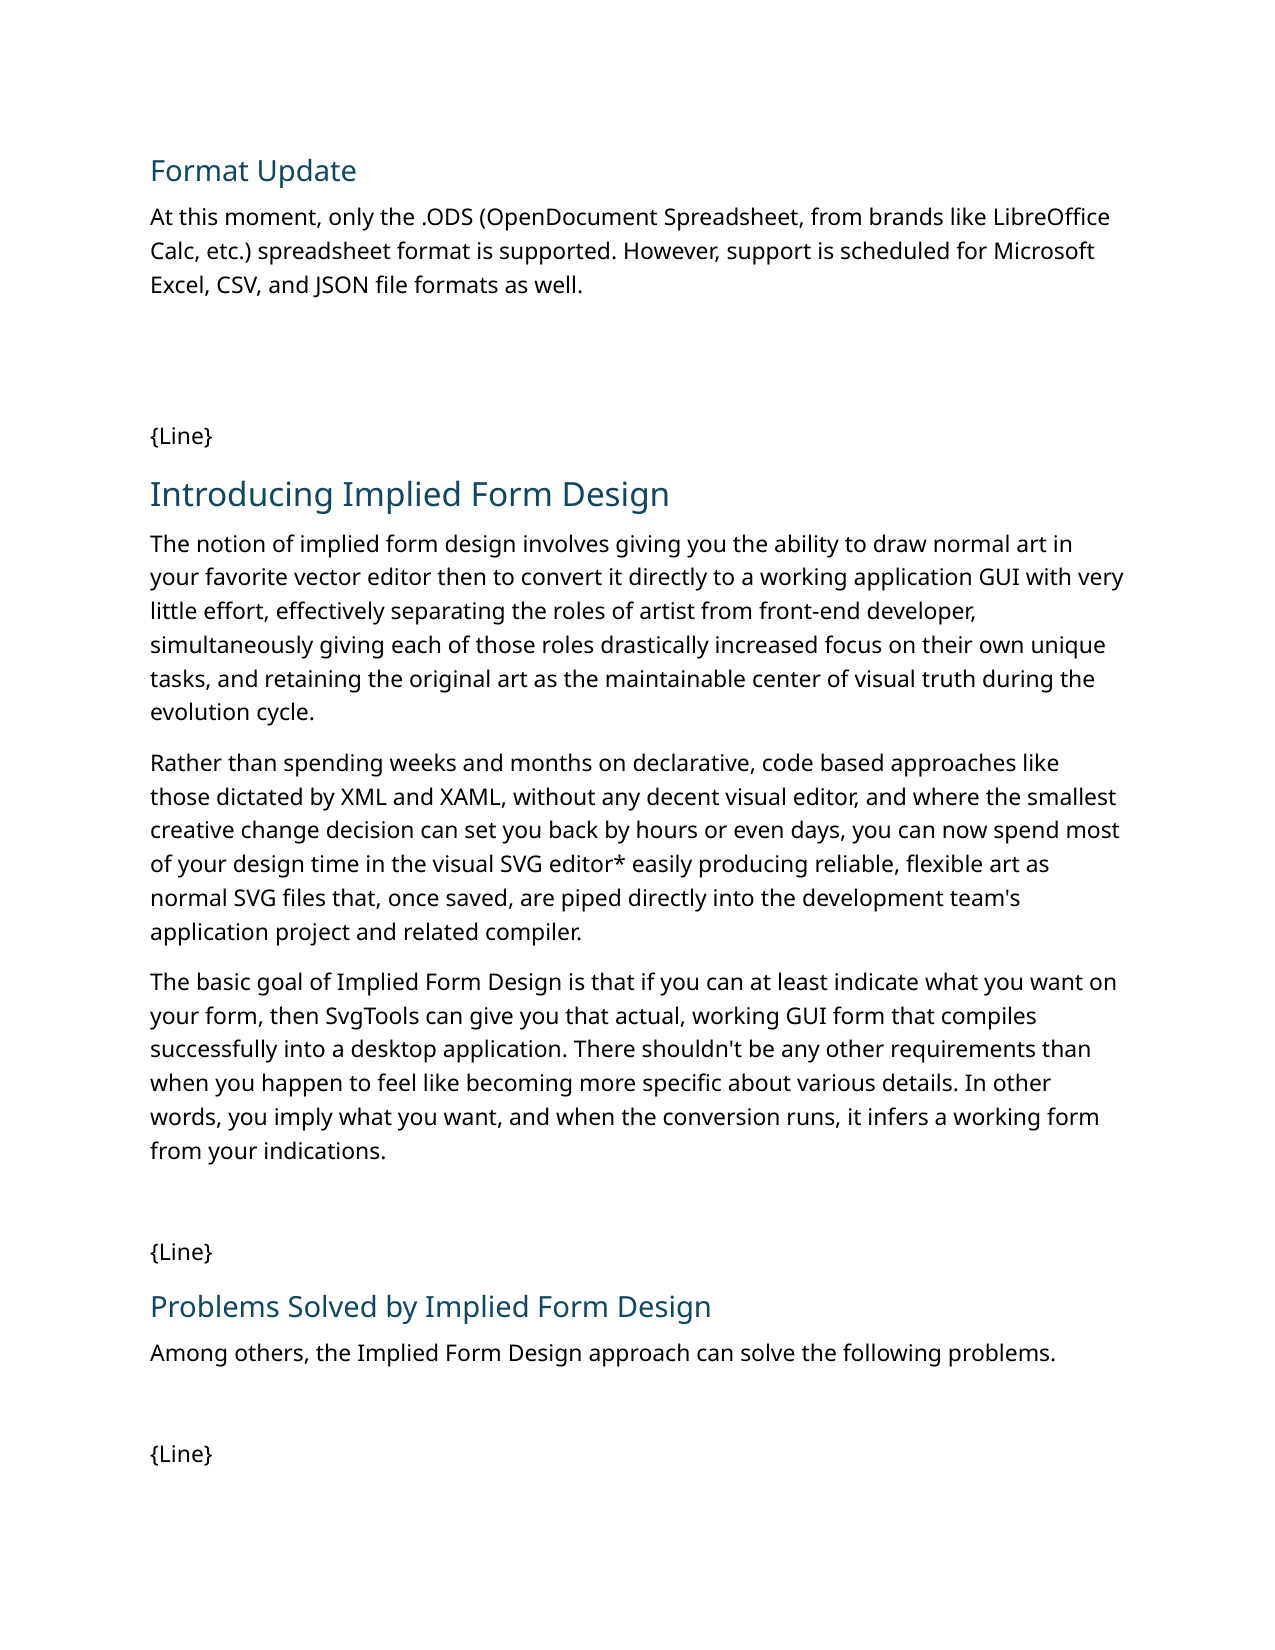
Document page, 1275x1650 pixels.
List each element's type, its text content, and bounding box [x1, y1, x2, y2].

text Among others, the Implied Form Design approach can solve the following problems. [150, 1337, 1125, 1368]
subtitle Format Update [150, 150, 1125, 190]
subtitle Introducing Implied Form Design [150, 470, 1125, 516]
text {Line} [150, 1438, 1125, 1469]
text {Line} [150, 420, 1125, 451]
text Rather than spending weeks and months on declarative, code based approaches like those dictated by XML and XAML, without any decent visual editor, and where the smallest creative change decision can set you back by hours or even days, you can now spend most of your design time in the visual SVG editor* easily producing reliable, flexible art as normal SVG files that, once saved, are piped directly into the development team's application project and related compiler. [150, 747, 1125, 947]
subtitle Problems Solved by Implied Form Design [150, 1286, 1125, 1326]
text {Line} [150, 1236, 1125, 1267]
text At this moment, only the .ODS (OpenDocument Spreadsheet, from brands like LibreOffice Calc, etc.) spreadsheet format is supported. However, support is scheduled for Microsoft Excel, CSV, and JSON file formats as well. [150, 201, 1125, 300]
text The basic goal of Implied Form Design is that if you can at least indicate what you want on your form, then SvgTools can give you that actual, working GUI form that compiles successfully into a desktop application. There shouldn't be any other requirements than when you happen to feel like becoming more specific about various details. In other words, you imply what you want, and when the conversion runs, it infers a working form from your indications. [150, 966, 1125, 1166]
text The notion of implied form design involves giving you the ability to draw normal art in your favorite vector editor then to convert it directly to a working application GUI with very little effort, effectively separating the roles of artist from front-end developer, simultaneously giving each of those roles drastically increased focus on their own unique tasks, and retaining the original art as the maintainable center of visual truth during the evolution cycle. [150, 528, 1125, 728]
